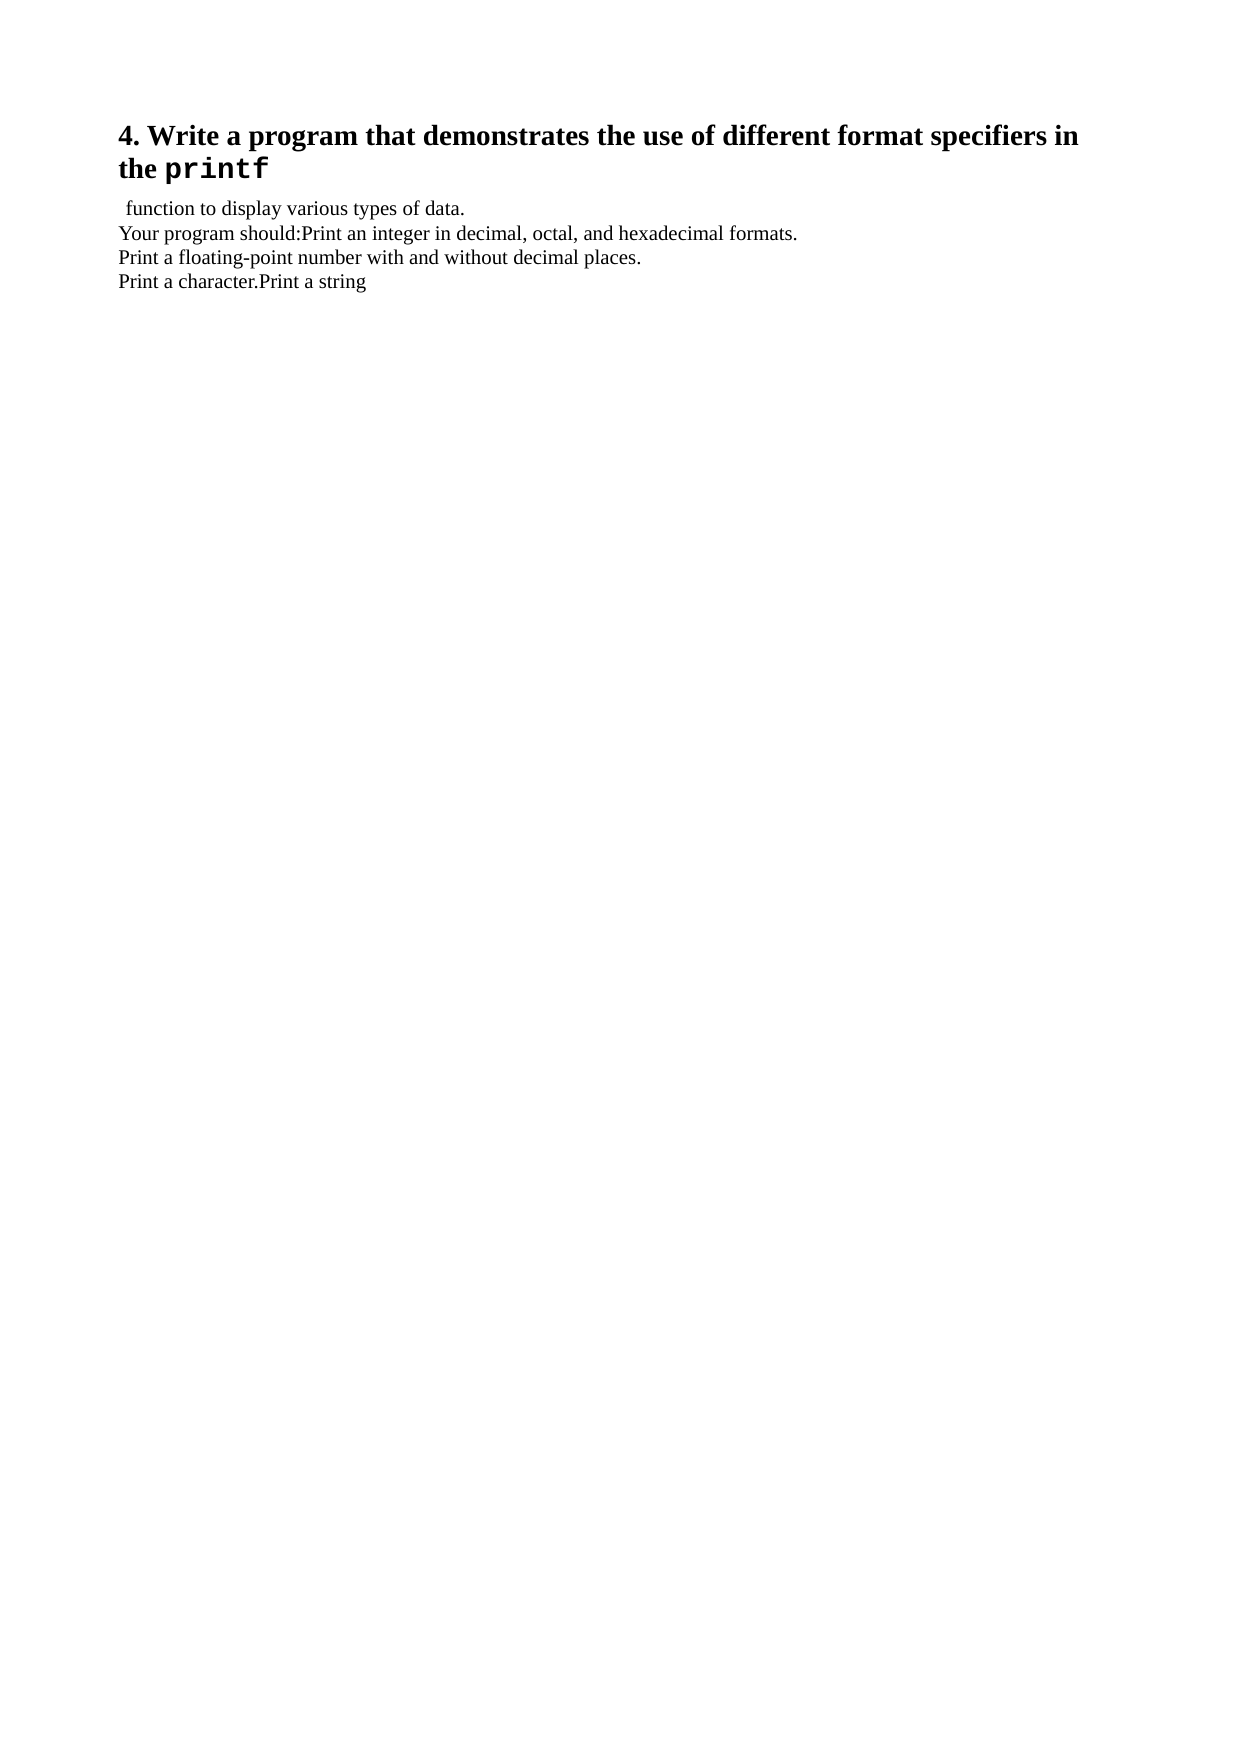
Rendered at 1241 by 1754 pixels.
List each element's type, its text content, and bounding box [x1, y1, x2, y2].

text 4. Write a program that demonstrates the use of different format specifiers in the printf [118, 118, 1122, 188]
text function to display various types of data. [118, 188, 1122, 221]
text Print a character.Print a string [118, 269, 1122, 293]
text Your program should:Print an integer in decimal, octal, and hexadecimal formats. [118, 221, 1122, 245]
text Print a floating-point number with and without decimal places. [118, 245, 1122, 269]
